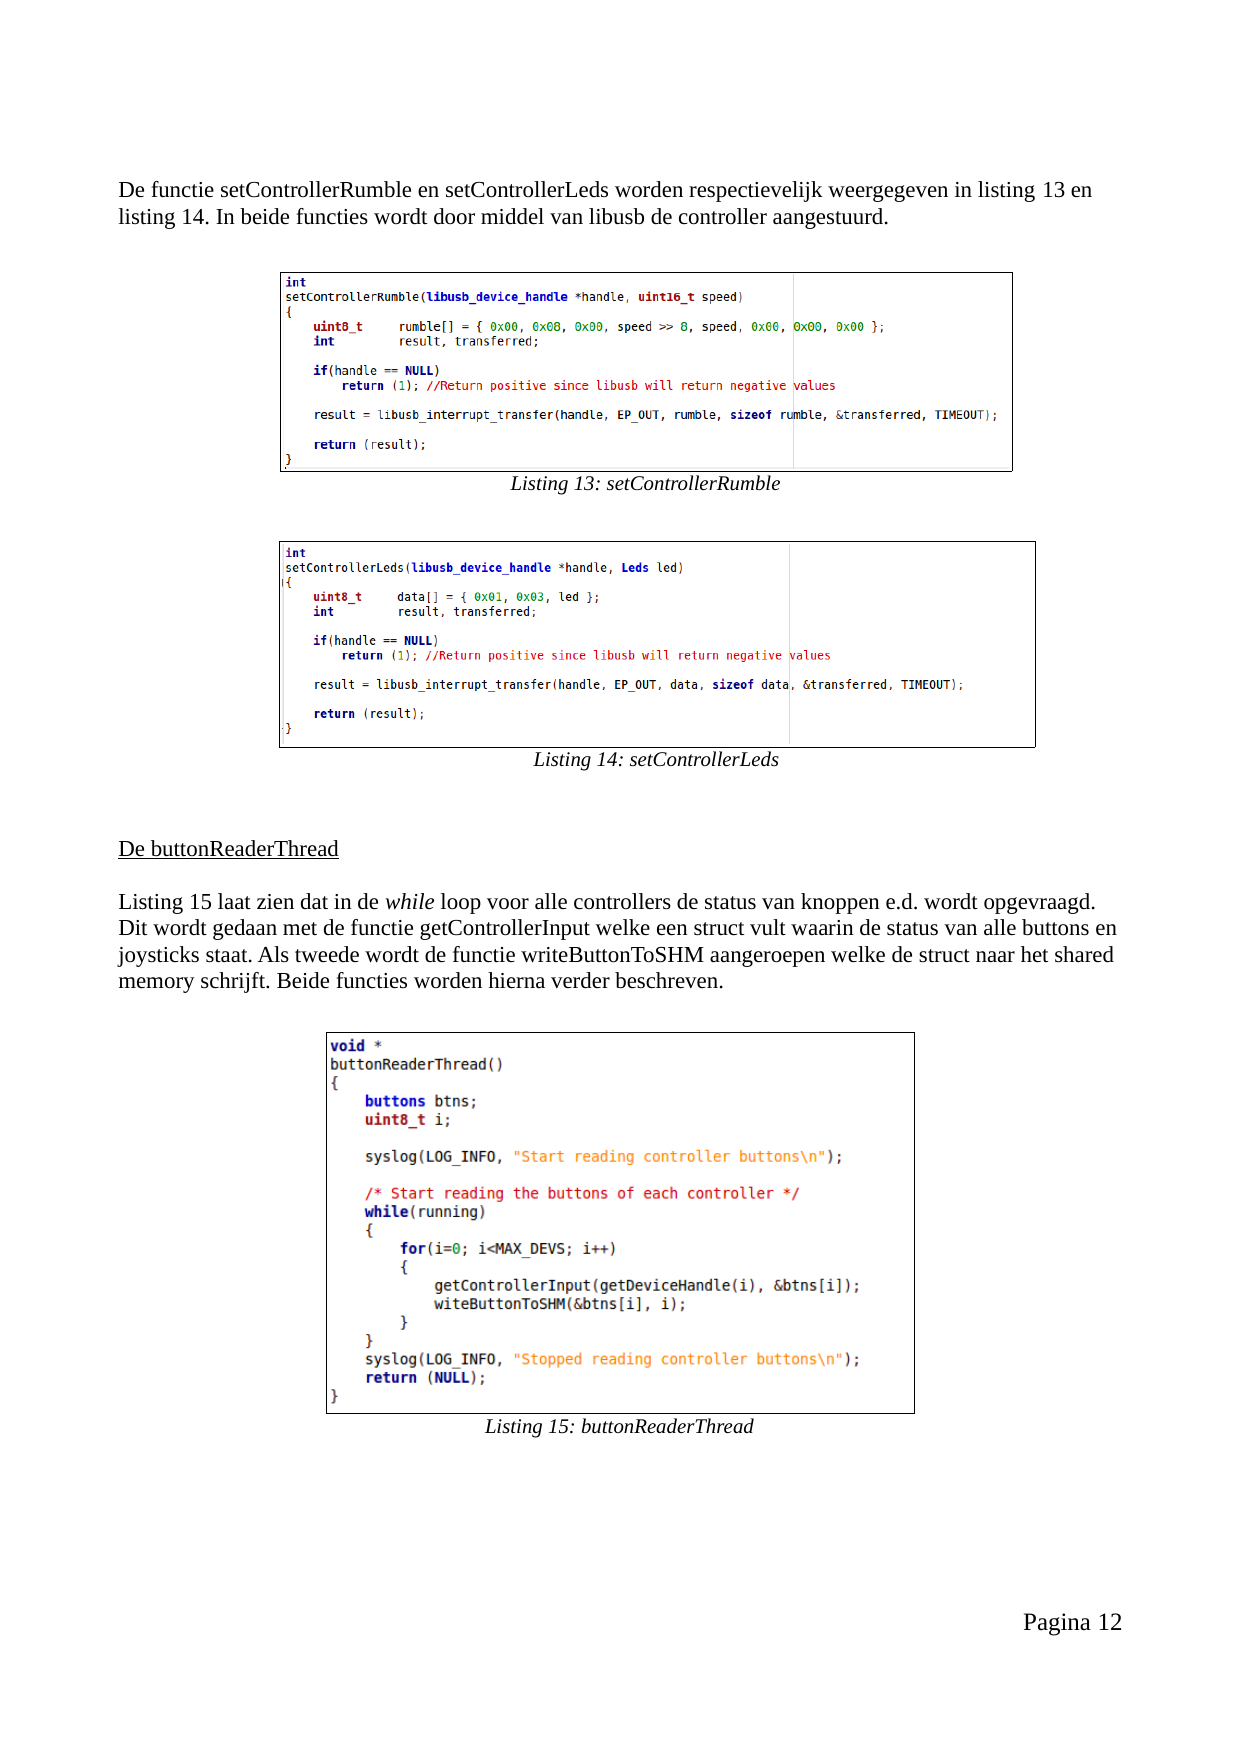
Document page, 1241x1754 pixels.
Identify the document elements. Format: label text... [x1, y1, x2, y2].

picture [283, 274, 1009, 469]
text De buttonReaderThread [118, 835, 1122, 862]
list [281, 273, 1012, 471]
picture [329, 1035, 911, 1411]
list [327, 1033, 914, 1413]
list Listing 14: setControllerLeds [279, 748, 1035, 771]
list [280, 542, 1035, 747]
list Listing 15: buttonReaderThread [326, 1414, 914, 1438]
list Listing 13: setControllerRumble [280, 472, 1012, 495]
text Listing 15 laat zien dat in de while loop voor alle controllers de status van knoppen e.d. wordt opgevraagd. Dit wordt gedaan met de functie getControllerInput welke een struct vult waarin de status van alle buttons en joysticks staat. Als tweede wordt de functie writeButtonToSHM aangeroepen welke de struct naar het shared memory schrijft. Beide functies worden hierna verder beschreven. [118, 888, 1122, 993]
picture [282, 544, 1032, 744]
text De functie setControllerRumble en setControllerLeds worden respectievelijk weergegeven in listing 13 en listing 14. In beide functies wordt door middel van libusb de controller aangestuurd. [118, 176, 1122, 229]
